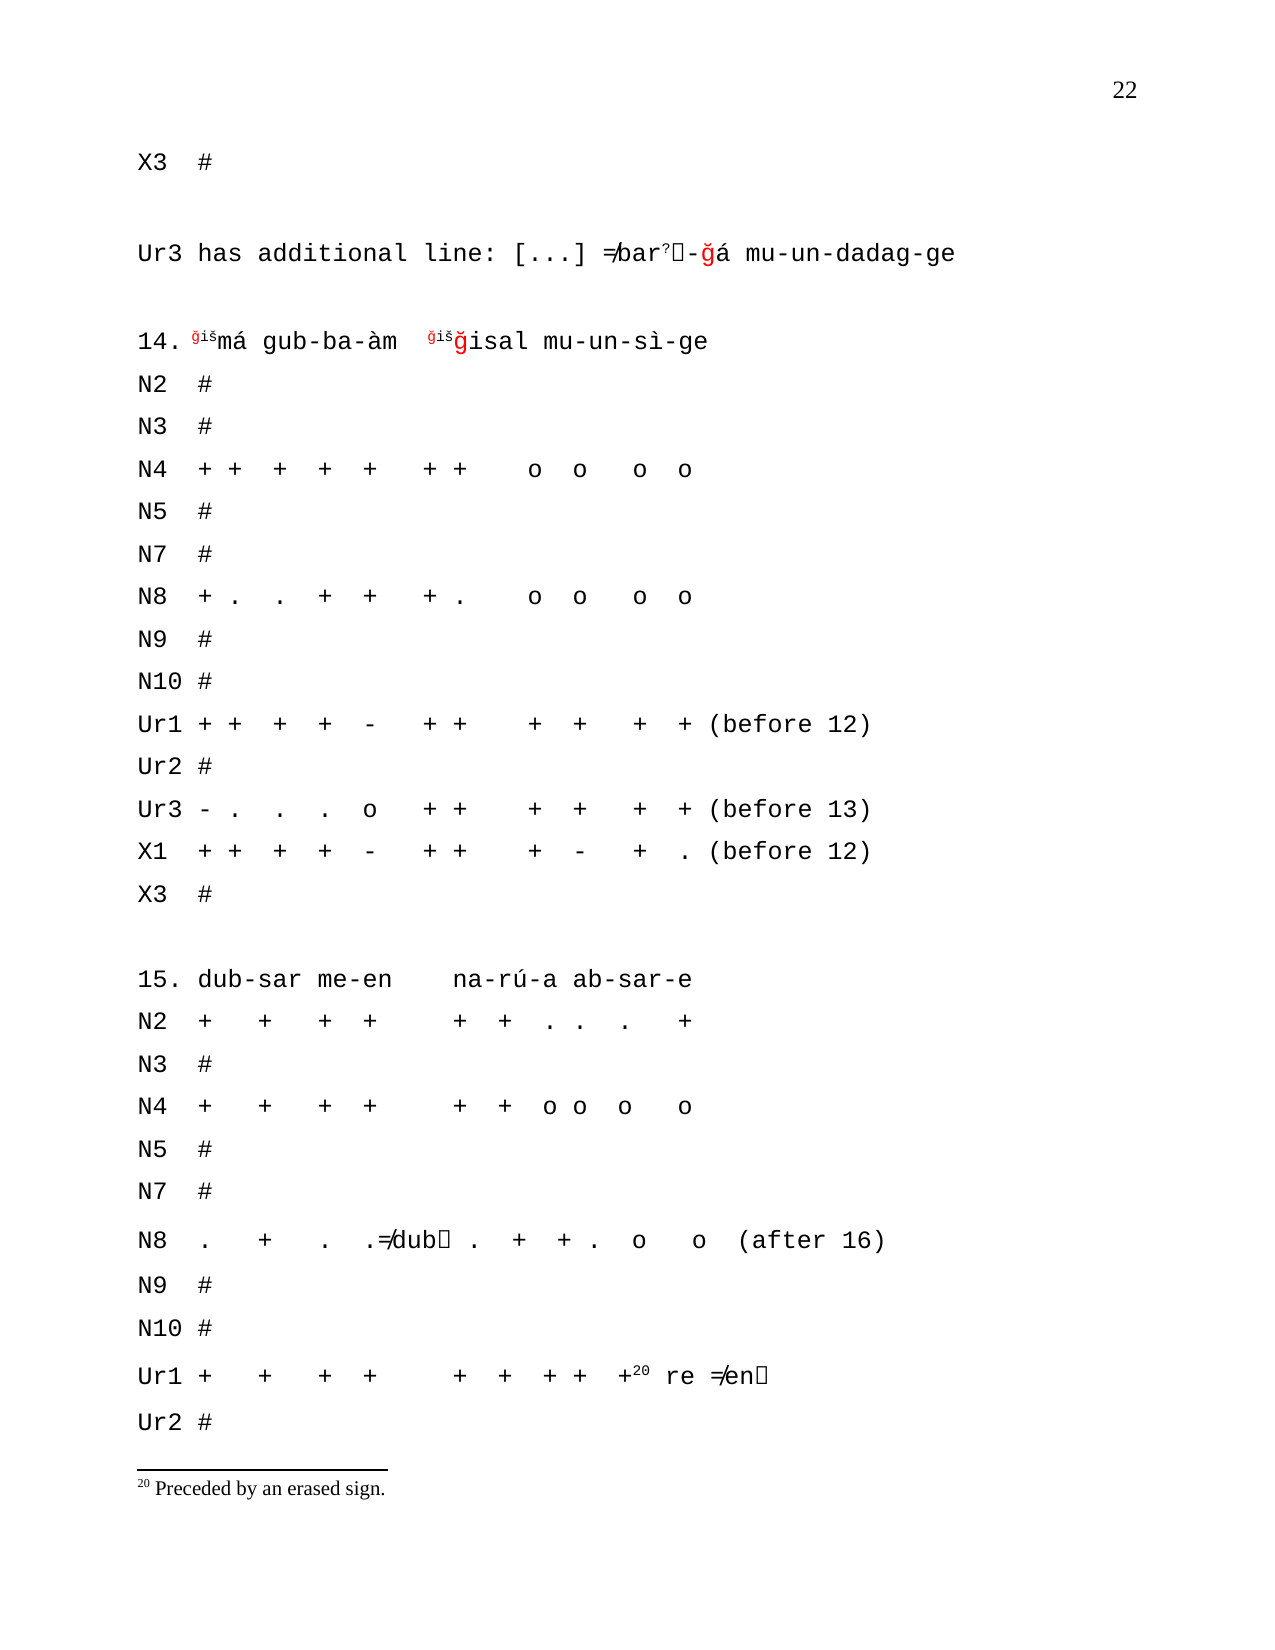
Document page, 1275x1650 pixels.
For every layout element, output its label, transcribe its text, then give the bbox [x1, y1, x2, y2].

text 14. ğišmá gub-ba-àm ğišğisal mu-un-sì-ge [137, 329, 1138, 357]
text N9 # [137, 1273, 1138, 1301]
text X3 # [137, 150, 1138, 178]
text N10 # [137, 669, 1138, 697]
text N8 . + . .≠dub . + + . o o (after 16) [137, 1221, 1138, 1256]
text Ur3 has additional line: [...] ≠bar?-ğá mu-un-dadag-ge [137, 235, 1138, 269]
text Ur3 - . . . o + + + + + + (before 13) [137, 796, 1138, 825]
text 15. dub-sar me-en na-rú-a ab-sar-e [137, 966, 1138, 995]
text N4 + + + + + + + o o o o [137, 456, 1138, 485]
text N10 # [137, 1315, 1138, 1343]
text Preceded by an erased sign. [137, 1476, 1138, 1500]
text X1 + + + + - + + + - + . (before 12) [137, 839, 1138, 867]
text N8 + . . + + + . o o o o [137, 584, 1138, 612]
text N5 # [137, 1136, 1138, 1165]
text N2 + + + + + + . . . + [137, 1009, 1138, 1037]
text Ur2 # [137, 1409, 1138, 1437]
text Ur1 + + + + - + + + + + + (before 12) [137, 711, 1138, 740]
text Ur1 + + + + + + + + + re ≠en [137, 1358, 1138, 1392]
text N2 # [137, 371, 1138, 400]
text N5 # [137, 499, 1138, 527]
text N9 # [137, 626, 1138, 655]
text X3 # [137, 881, 1138, 910]
text N7 # [137, 1179, 1138, 1207]
text N4 + + + + + + o o o o [137, 1094, 1138, 1122]
text N3 # [137, 414, 1138, 442]
text N7 # [137, 541, 1138, 570]
text Ur2 # [137, 754, 1138, 782]
text N3 # [137, 1051, 1138, 1080]
